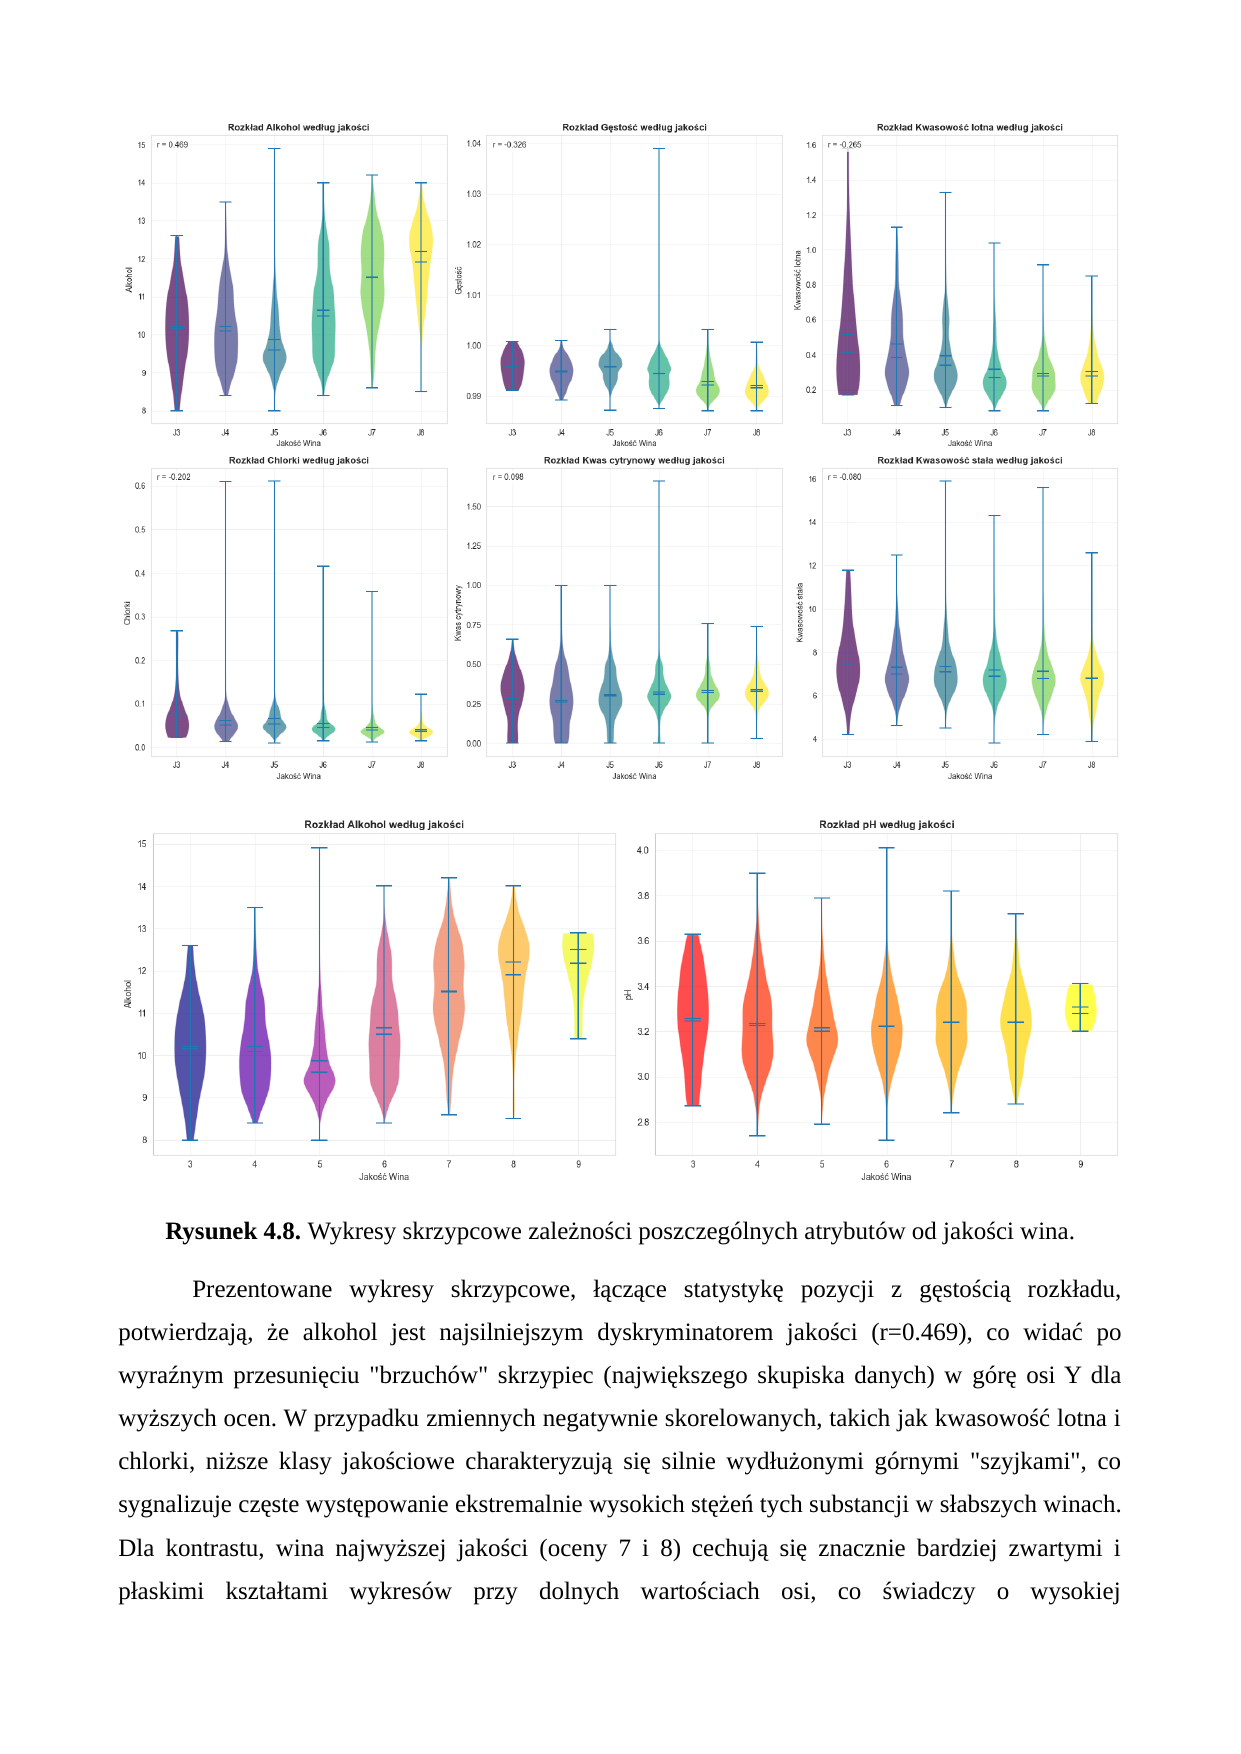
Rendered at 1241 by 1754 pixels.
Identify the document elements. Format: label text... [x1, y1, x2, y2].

picture [118, 814, 1123, 1188]
picture [118, 118, 1123, 786]
text Prezentowane wykresy skrzypcowe, łączące statystykę pozycji z gęstością rozkładu, potwierdzają, że alkohol jest najsilniejszym dyskryminatorem jakości (r=0.469), co widać po wyraźnym przesunięciu "brzuchów" skrzypiec (największego skupiska danych) w górę osi Y dla wyższych ocen. W przypadku zmiennych negatywnie skorelowanych, takich jak kwasowość lotna i chlorki, niższe klasy jakościowe charakteryzują się silnie wydłużonymi górnymi "szyjkami", co sygnalizuje częste występowanie ekstremalnie wysokich stężeń tych substancji w słabszych winach. Dla kontrastu, wina najwyższej jakości (oceny 7 i 8) cechują się znacznie bardziej zwartymi i płaskimi kształtami wykresów przy dolnych wartościach osi, co świadczy o wysokiej [118, 1274, 1122, 1604]
text Rysunek 4.8. Wykresy skrzypcowe zależności poszczególnych atrybutów od jakości wina. [118, 1216, 1122, 1245]
